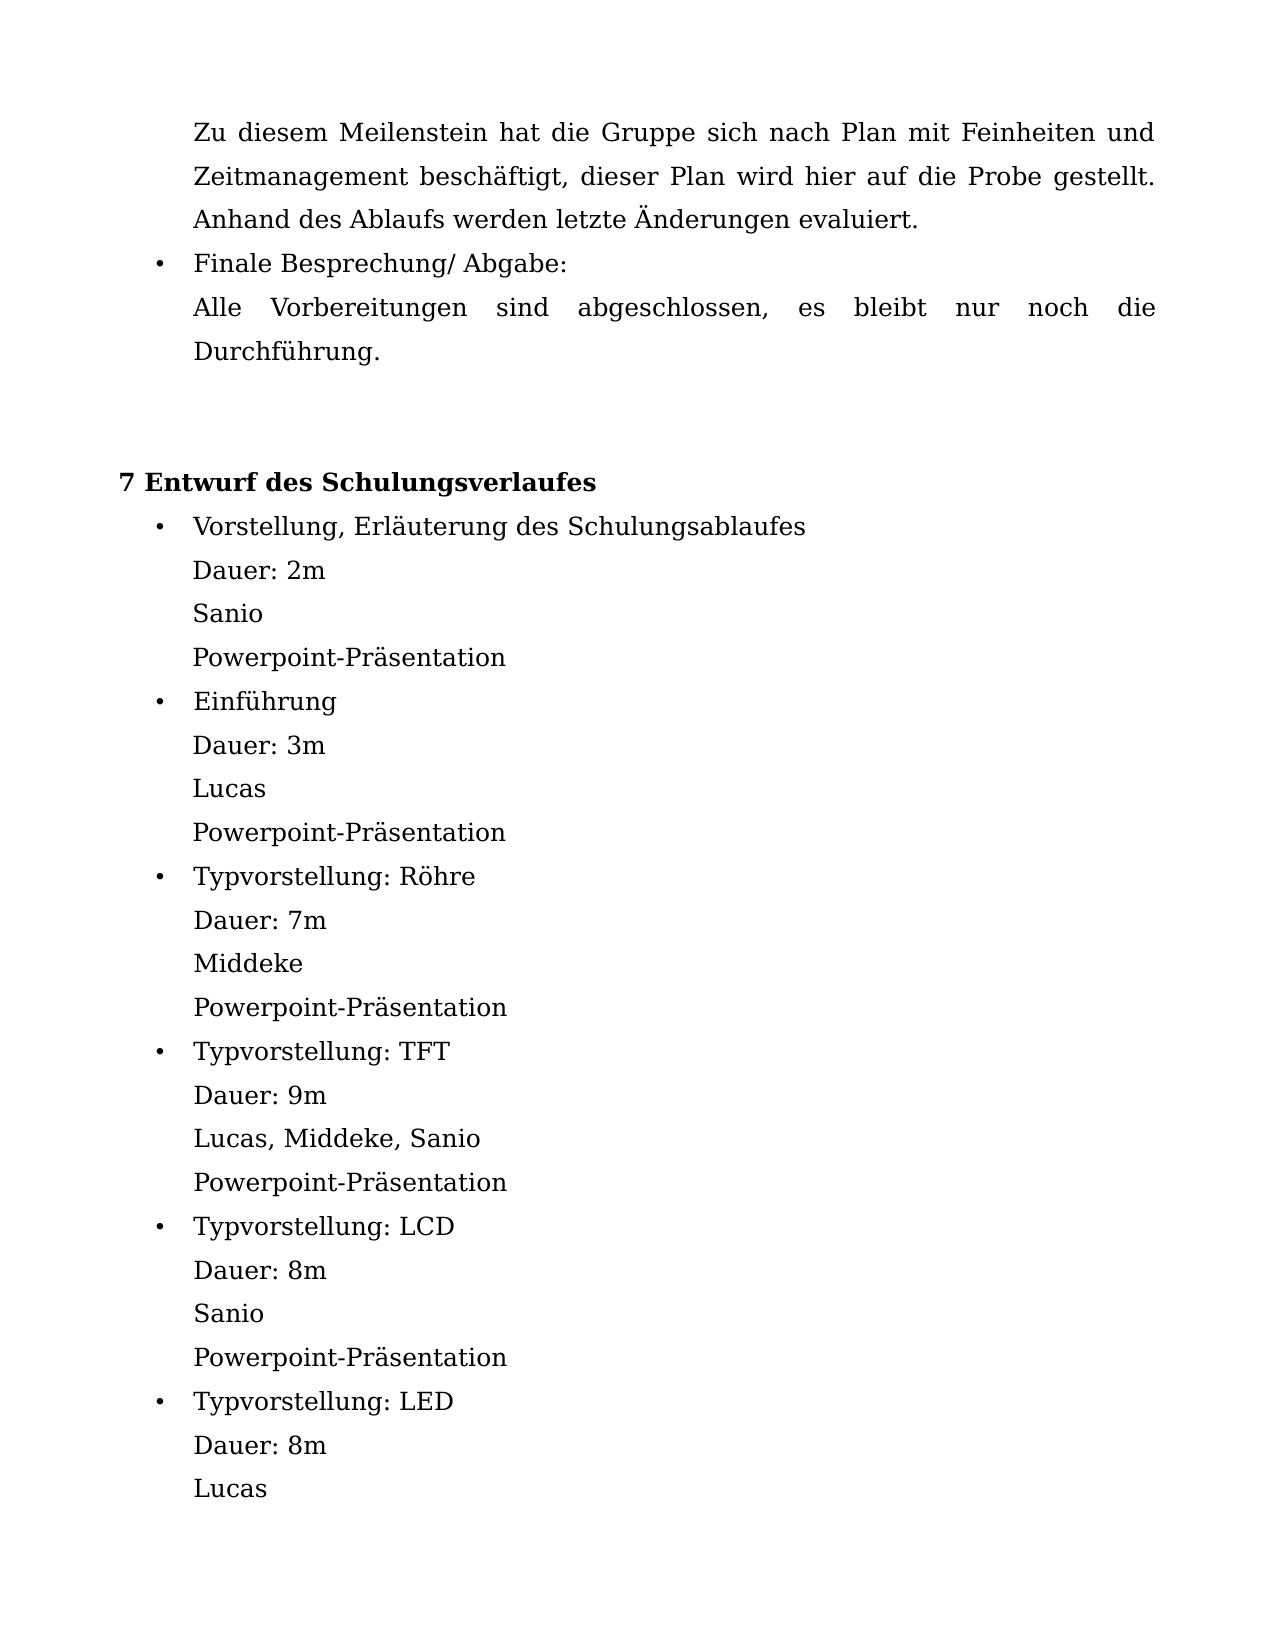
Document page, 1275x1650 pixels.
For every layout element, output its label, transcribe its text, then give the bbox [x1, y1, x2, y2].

list Powerpoint-Präsentation [156, 1343, 1157, 1373]
list Vorstellung, Erläuterung des Schulungsablaufes [156, 512, 1157, 541]
list Einführung [156, 687, 1157, 716]
list Sanio [156, 1300, 1157, 1329]
list Dauer: 9m [156, 1081, 1157, 1110]
list Dauer: 8m [156, 1256, 1157, 1285]
text Powerpoint-Präsentation [118, 643, 1157, 673]
list Finale Besprechung/ Abgabe: [156, 249, 1157, 278]
list Typvorstellung: Röhre [156, 862, 1157, 891]
list Lucas [156, 1475, 1157, 1504]
list Dauer: 7m [156, 906, 1157, 935]
list Zu diesem Meilenstein hat die Gruppe sich nach Plan mit Feinheiten und Zeitmanagement beschäftigt, dieser Plan wird hier auf die Probe gestellt. Anhand des Ablaufs werden letzte Änderungen evaluiert. [156, 118, 1157, 235]
text Lucas [118, 775, 1157, 804]
list Lucas, Middeke, Sanio [156, 1125, 1157, 1154]
list Middeke [156, 950, 1157, 979]
list Typvorstellung: TFT [156, 1037, 1157, 1066]
list Alle Vorbereitungen sind abgeschlossen, es bleibt nur noch die Durchführung. [156, 293, 1157, 366]
list Powerpoint-Präsentation [156, 1168, 1157, 1198]
list Dauer: 8m [156, 1431, 1157, 1460]
text 7 Entwurf des Schulungsverlaufes [118, 468, 1157, 497]
list Typvorstellung: LED [156, 1387, 1157, 1416]
text Powerpoint-Präsentation [118, 818, 1157, 848]
list Typvorstellung: LCD [156, 1212, 1157, 1241]
list Powerpoint-Präsentation [156, 993, 1157, 1023]
text Sanio [118, 600, 1157, 629]
text Dauer: 2m [118, 556, 1157, 585]
text Dauer: 3m [118, 731, 1157, 760]
